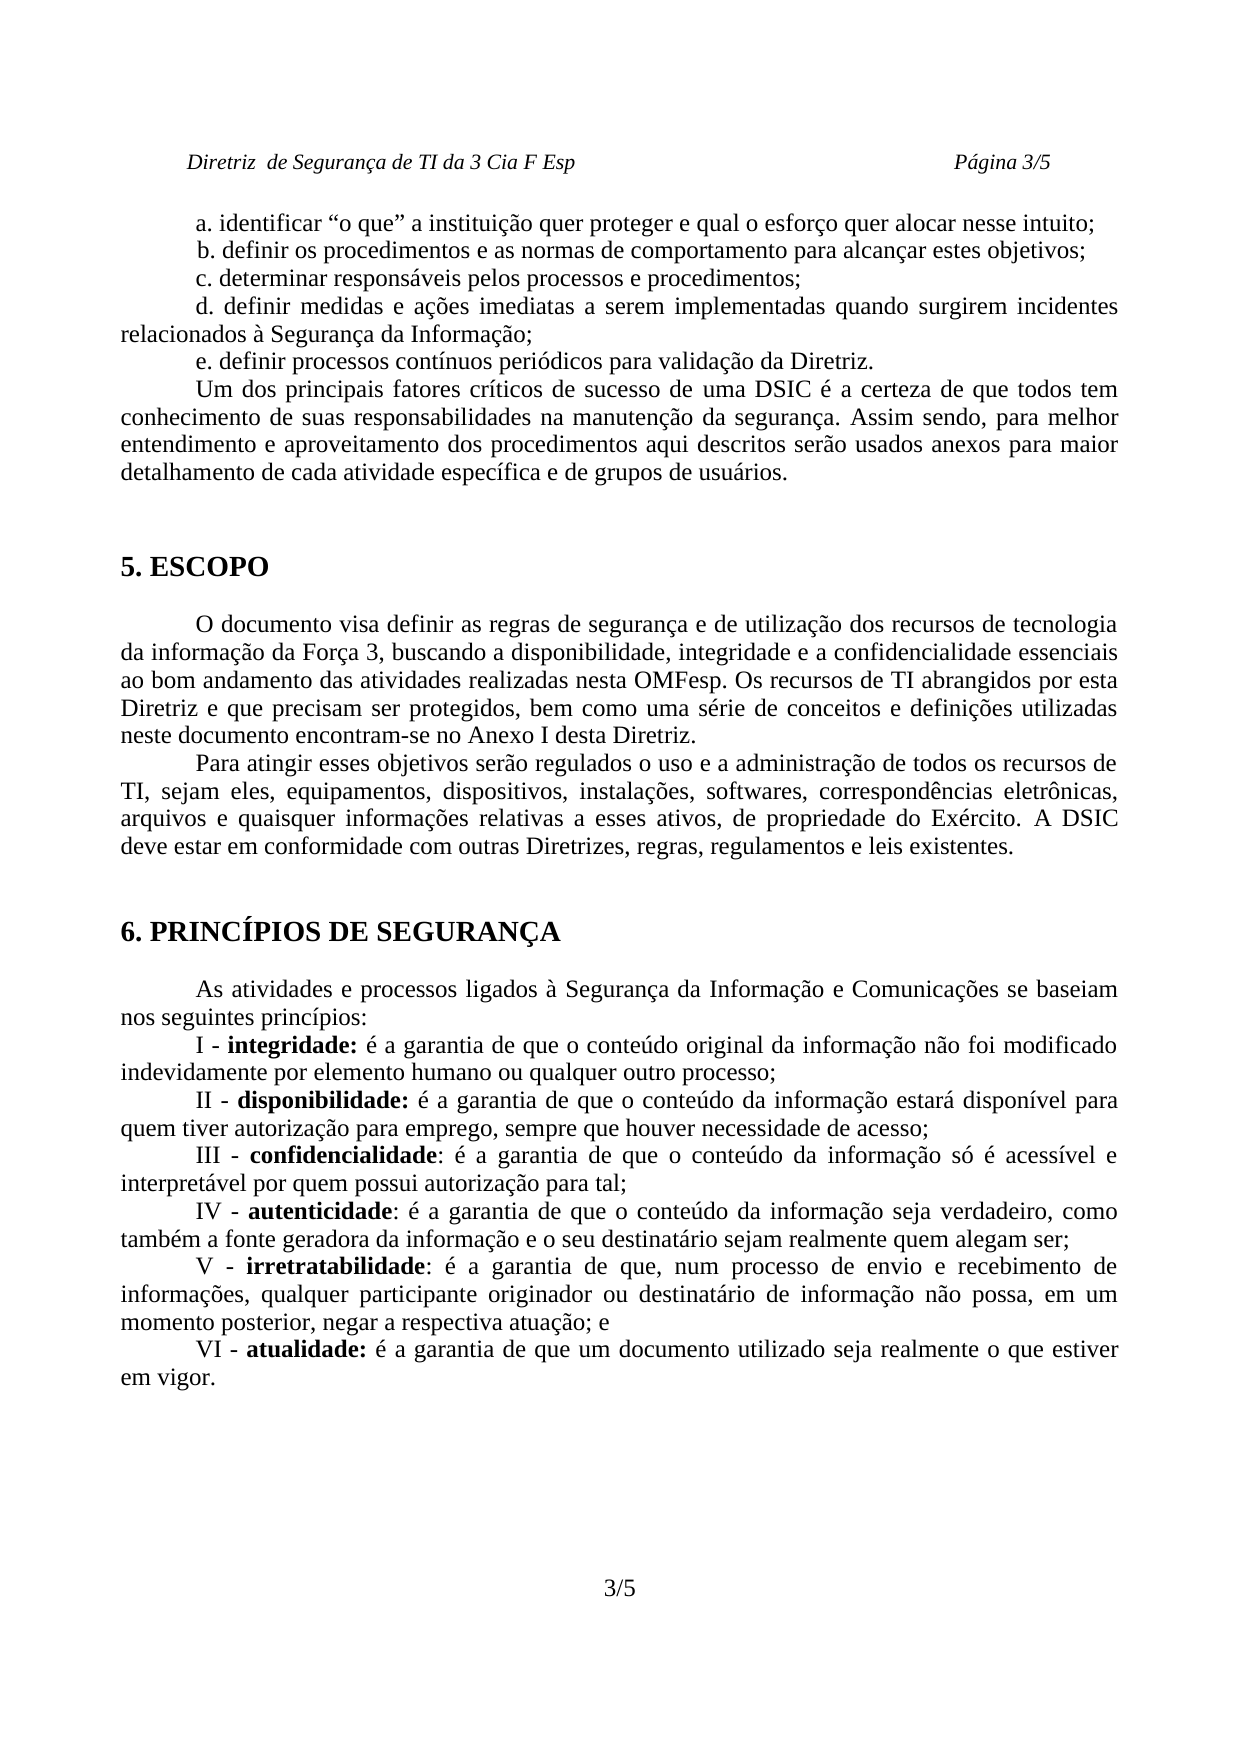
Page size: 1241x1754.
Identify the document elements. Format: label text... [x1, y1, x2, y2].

text 5. ESCOPO [120, 551, 1119, 583]
text d. definir medidas e ações imediatas a serem implementadas quando surgirem incidentes relacionados à Segurança da Informação; [120, 292, 1119, 347]
text O documento visa definir as regras de segurança e de utilização dos recursos de tecnologia da informação da Força 3, buscando a disponibilidade, integridade e a confidencialidade essenciais ao bom andamento das atividades realizadas nesta OMFesp. Os recursos de TI abrangidos por esta Diretriz e que precisam ser protegidos, bem como uma série de conceitos e definições utilizadas neste documento encontram-se no Anexo I desta Diretriz. [120, 611, 1119, 749]
text c. determinar responsáveis pelos processos e procedimentos; [120, 264, 1119, 292]
text V - irretratabilidade: é a garantia de que, num processo de envio e recebimento de informações, qualquer participante originador ou destinatário de informação não possa, em um momento posterior, negar a respectiva atuação; e [120, 1252, 1119, 1336]
text e. definir processos contínuos periódicos para validação da Diretriz. [120, 347, 1119, 375]
text Para atingir esses objetivos serão regulados o uso e a administração de todos os recursos de TI, sejam eles, equipamentos, dispositivos, instalações, softwares, correspondências eletrônicas, arquivos e quaisquer informações relativas a esses ativos, de propriedade do Exército. A DSIC deve estar em conformidade com outras Diretrizes, regras, regulamentos e leis existentes. [120, 749, 1119, 860]
text As atividades e processos ligados à Segurança da Informação e Comunicações se baseiam nos seguintes princípios: [120, 975, 1119, 1031]
text III - confidencialidade: é a garantia de que o conteúdo da informação só é acessível e interpretável por quem possui autorização para tal; [120, 1142, 1119, 1197]
list 6. PRINCÍPIOS DE SEGURANÇA [120, 915, 1119, 948]
text II - disponibilidade: é a garantia de que o conteúdo da informação estará disponível para quem tiver autorização para emprego, sempre que houver necessidade de acesso; [120, 1086, 1119, 1142]
text I - integridade: é a garantia de que o conteúdo original da informação não foi modificado indevidamente por elemento humano ou qualquer outro processo; [120, 1031, 1119, 1086]
text b. definir os procedimentos e as normas de comportamento para alcançar estes objetivos; [120, 237, 1119, 264]
text IV - autenticidade: é a garantia de que o conteúdo da informação seja verdadeiro, como também a fonte geradora da informação e o seu destinatário sejam realmente quem alegam ser; [120, 1197, 1119, 1252]
text VI - atualidade: é a garantia de que um documento utilizado seja realmente o que estiver em vigor. [120, 1336, 1119, 1391]
text a. identificar “o que” a instituição quer proteger e qual o esforço quer alocar nesse intuito; [120, 209, 1119, 237]
text Um dos principais fatores críticos de sucesso de uma DSIC é a certeza de que todos tem conhecimento de suas responsabilidades na manutenção da segurança. Assim sendo, para melhor entendimento e aproveitamento dos procedimentos aqui descritos serão usados anexos para maior detalhamento de cada atividade específica e de grupos de usuários. [120, 375, 1119, 486]
